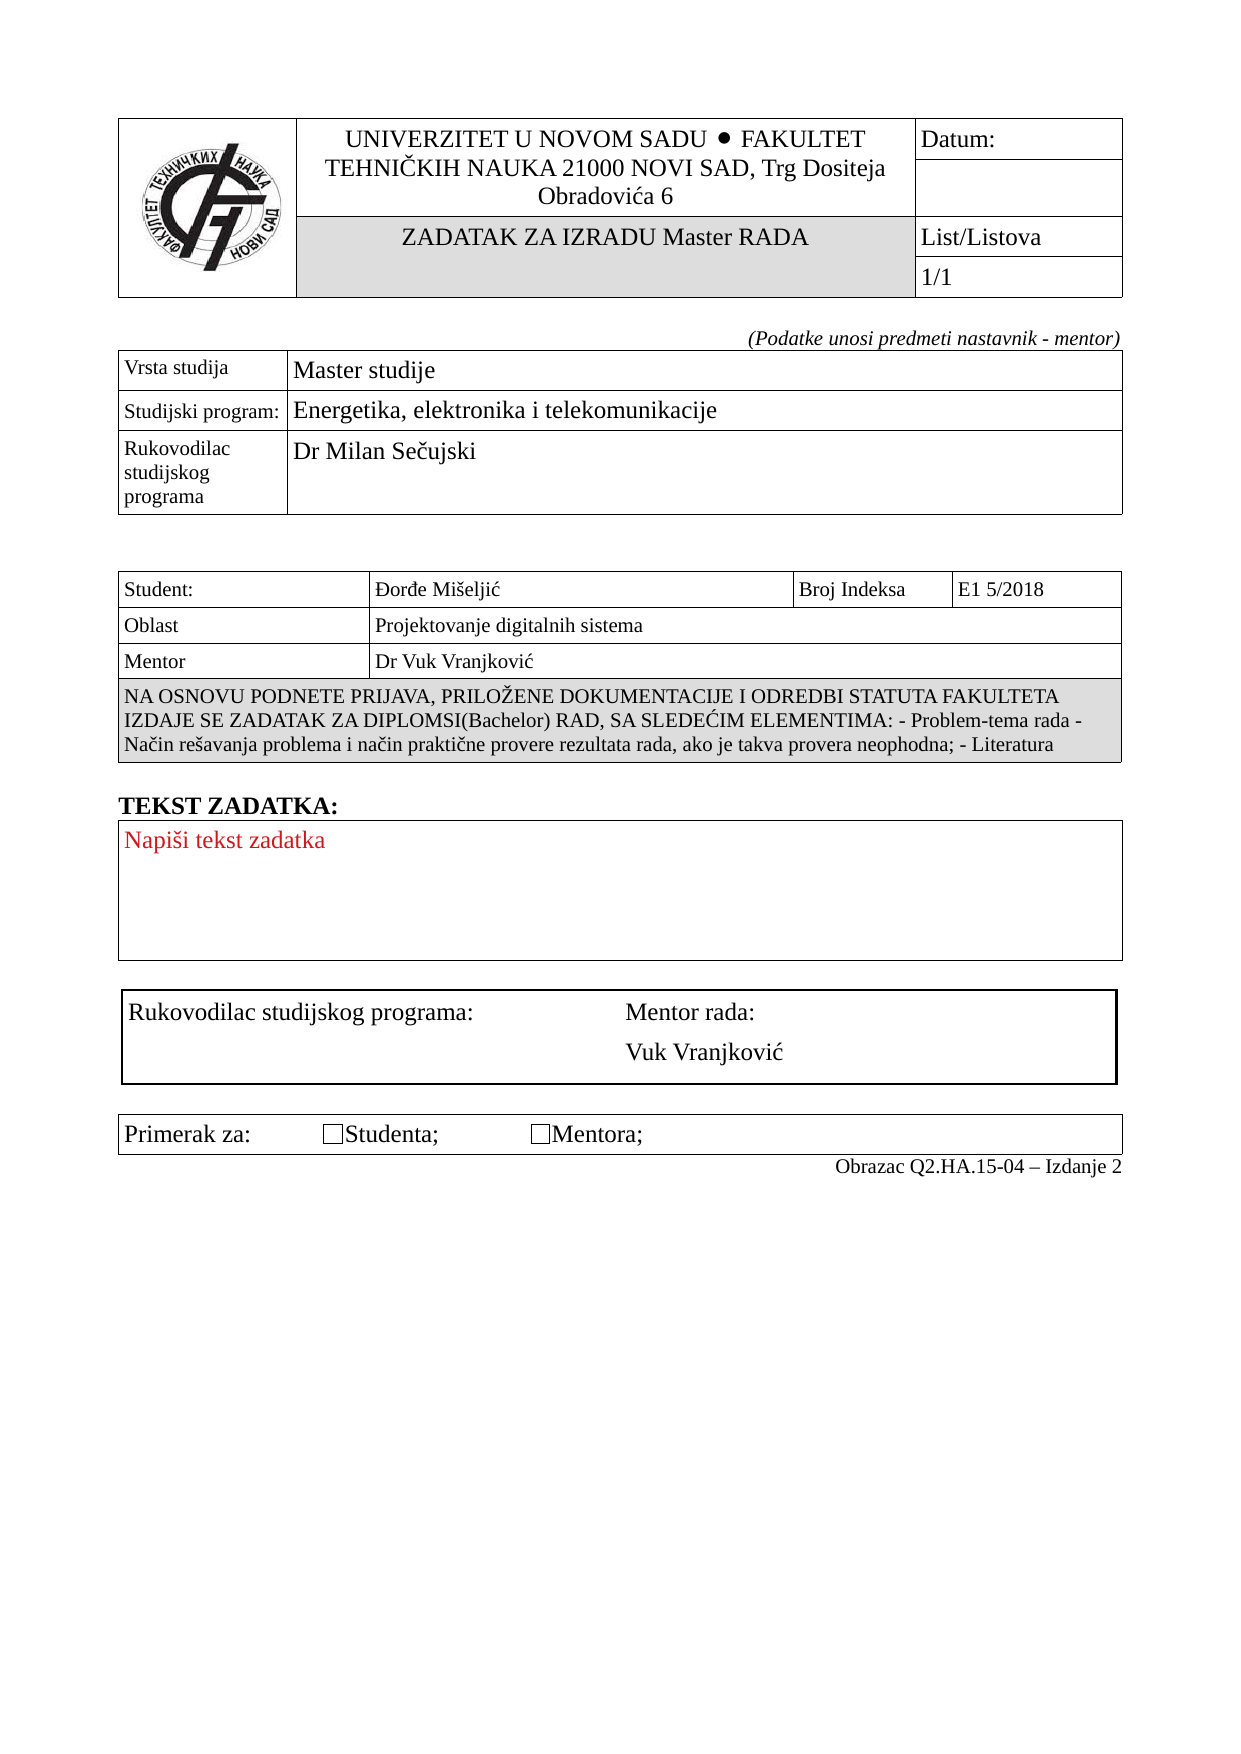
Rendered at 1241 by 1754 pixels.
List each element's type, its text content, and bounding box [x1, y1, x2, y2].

table_header Master studije [288, 351, 1122, 390]
table_cell Energetika, elektronika i telekomunikacije [288, 391, 1122, 430]
table_cell Rukovodilac studijskog programa [119, 431, 287, 514]
text Obrazac Q2.HA.15-04 – Izdanje 2 [118, 1155, 1122, 1178]
table_cell Dr Milan Sečujski [288, 431, 1122, 514]
table_header Napiši tekst zadatka [119, 821, 1122, 960]
table_header Vrsta studija [119, 351, 287, 390]
table_header Student: [119, 572, 369, 607]
table_cell [123, 1031, 619, 1083]
table_header Đorđe Mišeljić [370, 572, 793, 607]
table_cell Vuk Vranjković [619, 1031, 1115, 1083]
table_cell Mentor [119, 644, 369, 678]
table_header Broj Indeksa [794, 572, 952, 607]
table_header Rukovodilac studijskog programa: [123, 991, 619, 1031]
table_cell Studijski program: [119, 391, 287, 430]
table_header Primerak za: Studenta; Mentora; [119, 1115, 1122, 1154]
text TEKST ZADATKA: [118, 791, 1122, 820]
table_cell NA OSNOVU PODNETE PRIJAVA, PRILOŽENE DOKUMENTACIJE I ODREDBI STATUTA FAKULTETA IZDAJE SE ZADATAK ZA DIPLOMSI(Bachelor) RAD, SA SLEDEĆIM ELEMENTIMA: - Problem-tema rada - Način rešavanja problema i način praktične provere rezultata rada, ako je takva provera neophodna; - Literatura [119, 679, 1121, 762]
table_cell Dr Vuk Vranjković [370, 644, 1121, 678]
table_cell Oblast [119, 608, 369, 643]
table_header E1 5/2018 [953, 572, 1121, 607]
picture [128, 133, 289, 278]
table_cell Projektovanje digitalnih sistema [370, 608, 1121, 643]
table_header Mentor rada: [619, 991, 1115, 1031]
